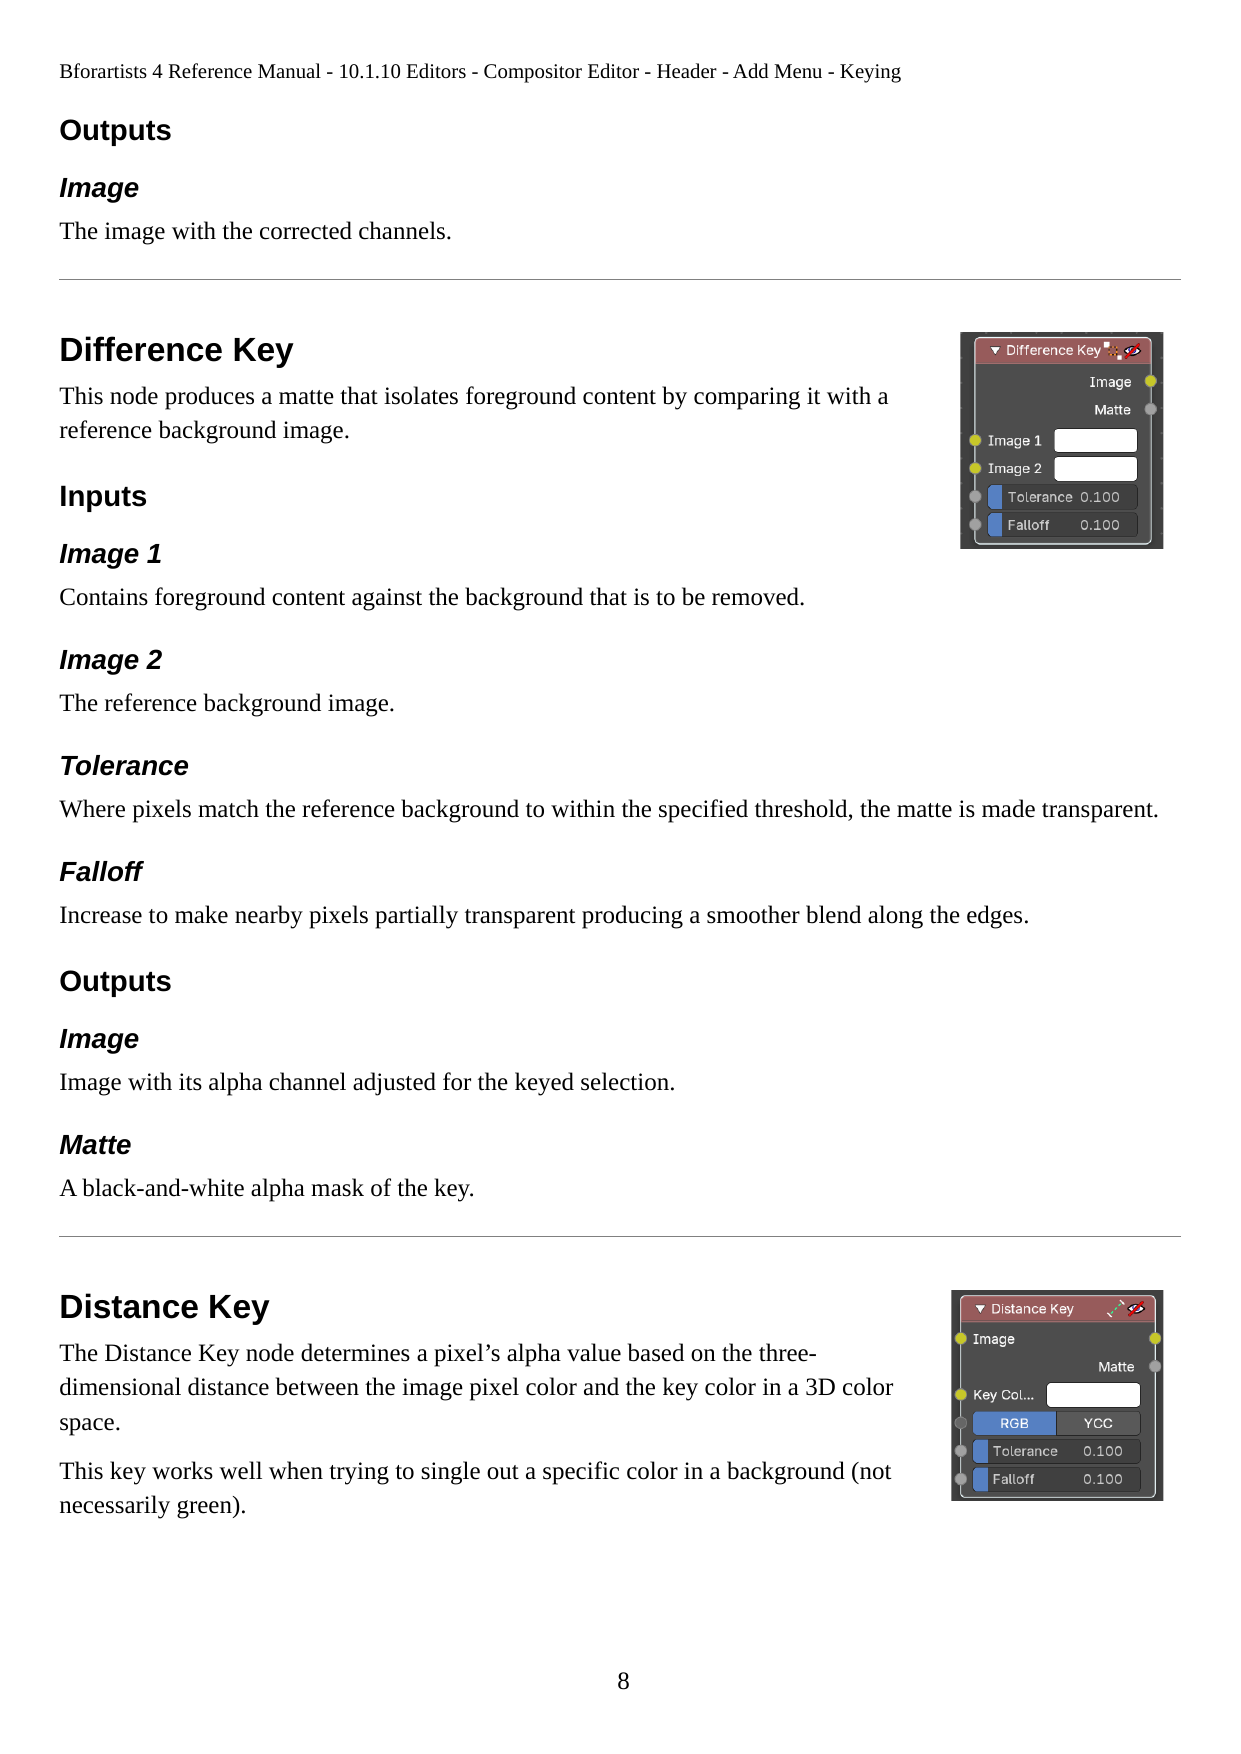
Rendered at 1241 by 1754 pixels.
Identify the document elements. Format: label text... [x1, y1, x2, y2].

subtitle Outputs [59, 113, 1181, 146]
text Contains foreground content against the background that is to be removed. [59, 582, 1181, 611]
subtitle Image [59, 171, 1181, 203]
subtitle Distance Key [59, 1287, 1181, 1325]
picture [951, 1290, 1164, 1501]
text The Distance Key node determines a pixel’s alpha value based on the three-dimensional distance between the image pixel color and the key color in a 3D color space. [59, 1338, 951, 1436]
subtitle Falloff [59, 856, 1181, 887]
text The image with the corrected channels. [59, 216, 1181, 244]
text This node produces a matte that isolates foreground content by comparing it with a reference background image. [59, 381, 960, 444]
text Where pixels match the reference background to within the specified threshold, the matte is made transparent. [59, 794, 1181, 823]
subtitle Image 2 [59, 644, 1181, 676]
subtitle [1164, 479, 1181, 513]
subtitle Image 1 [59, 538, 1181, 570]
subtitle Difference Key [59, 330, 1181, 368]
text The reference background image. [59, 688, 1181, 717]
subtitle Tolerance [59, 750, 1181, 782]
subtitle Image [59, 1022, 1181, 1054]
text This key works well when trying to single out a specific color in a background (not necessarily green). [59, 1456, 1181, 1519]
subtitle Matte [59, 1128, 1181, 1160]
subtitle Inputs [59, 479, 960, 513]
text Increase to make nearby pixels partially transparent producing a smoother blend along the edges. [59, 900, 1181, 929]
subtitle Outputs [59, 964, 1181, 997]
text A black-and-white alpha mask of the key. [59, 1173, 1181, 1201]
text Image with its alpha channel adjusted for the keyed selection. [59, 1067, 1181, 1096]
picture [960, 332, 1164, 549]
